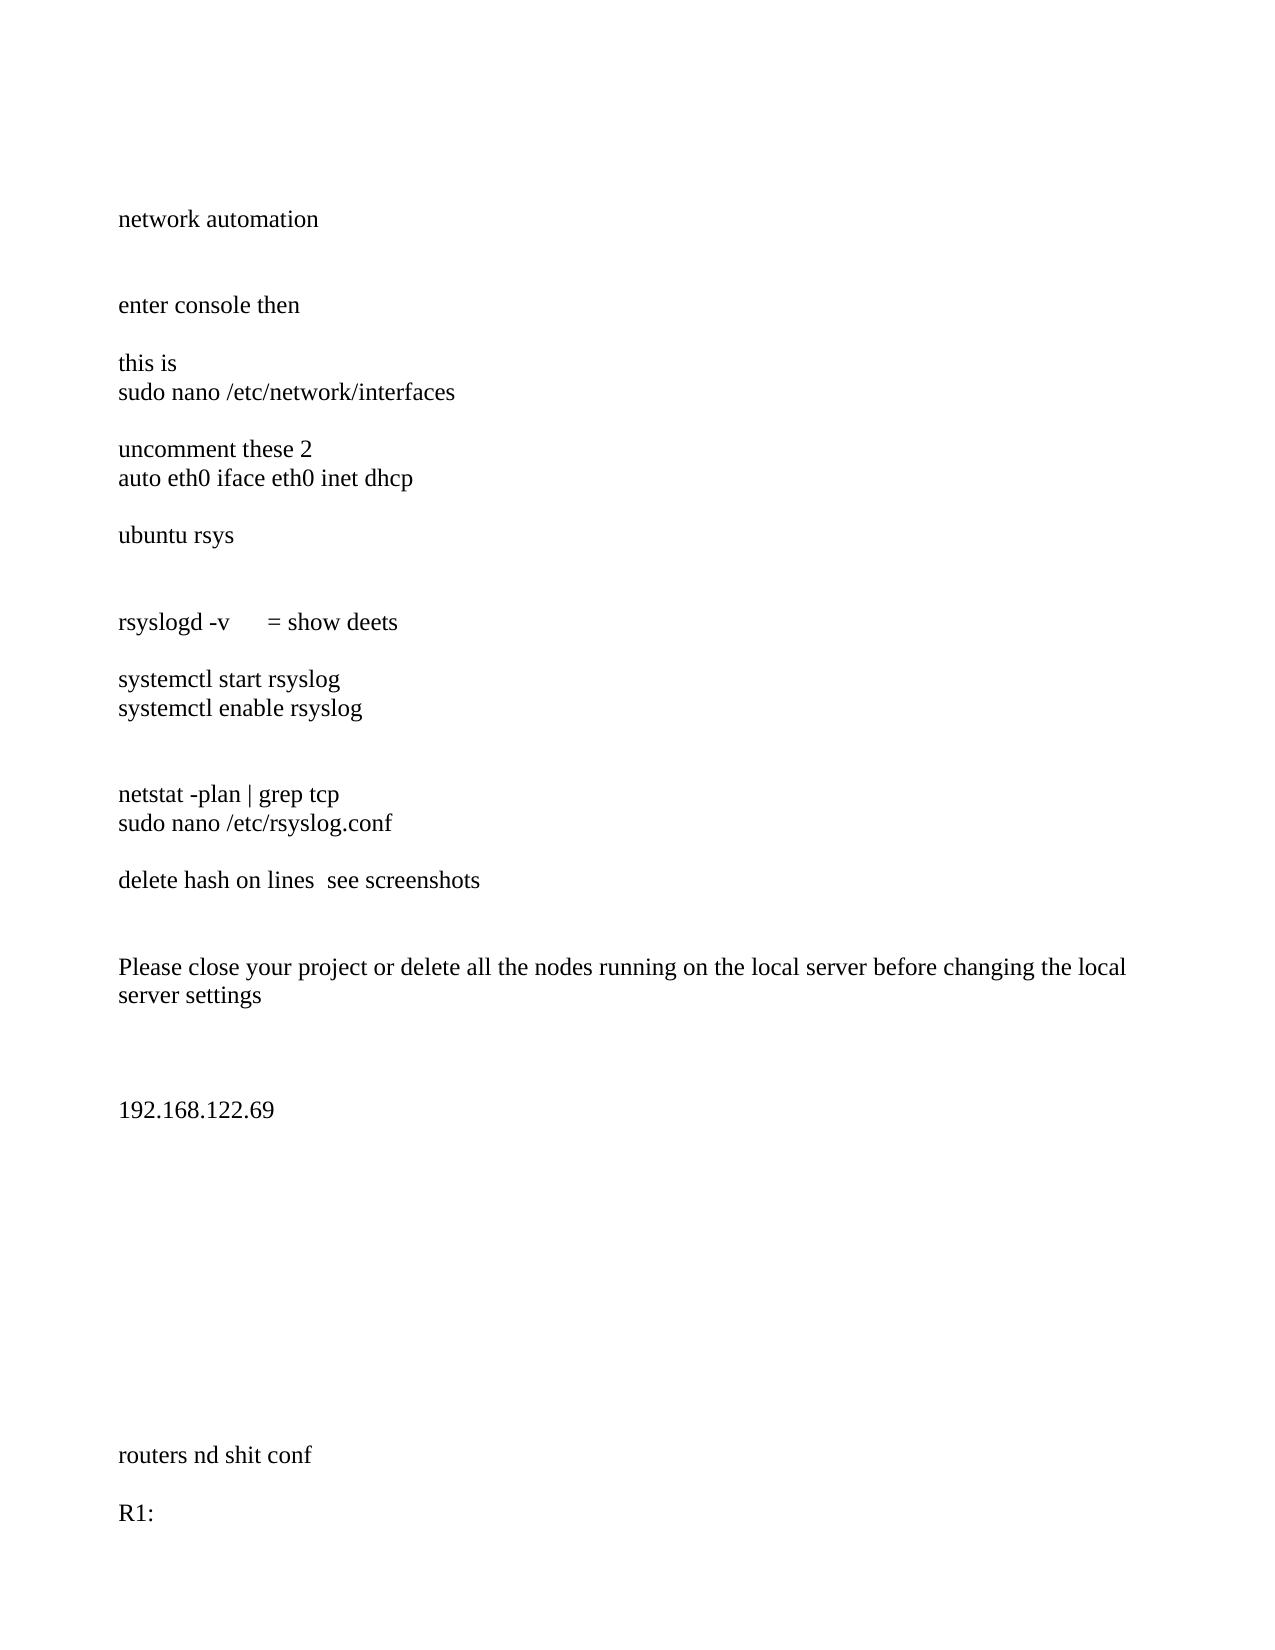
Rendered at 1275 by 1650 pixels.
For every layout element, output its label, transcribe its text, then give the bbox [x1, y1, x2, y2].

text this is [118, 348, 1157, 377]
text auto eth0 iface eth0 inet dhcp [118, 463, 1157, 492]
text Please close your project or delete all the nodes running on the local server before changing the local server settings [118, 952, 1157, 1009]
text systemctl enable rsyslog [118, 693, 1157, 722]
text sudo nano /etc/network/interfaces [118, 377, 1157, 406]
text 192.168.122.69 [118, 1096, 1157, 1124]
text delete hash on lines see screenshots [118, 866, 1157, 894]
text enter console then [118, 291, 1157, 319]
text netstat -plan | grep tcp [118, 779, 1157, 808]
text routers nd shit conf [118, 1441, 1157, 1469]
text sudo nano /etc/rsyslog.conf [118, 808, 1157, 837]
text ubuntu rsys [118, 521, 1157, 549]
text R1: [118, 1498, 1157, 1527]
text systemctl start rsyslog [118, 664, 1157, 693]
text uncomment these 2 [118, 434, 1157, 463]
text rsyslogd -v = show deets [118, 607, 1157, 636]
text network automation [118, 204, 1157, 233]
